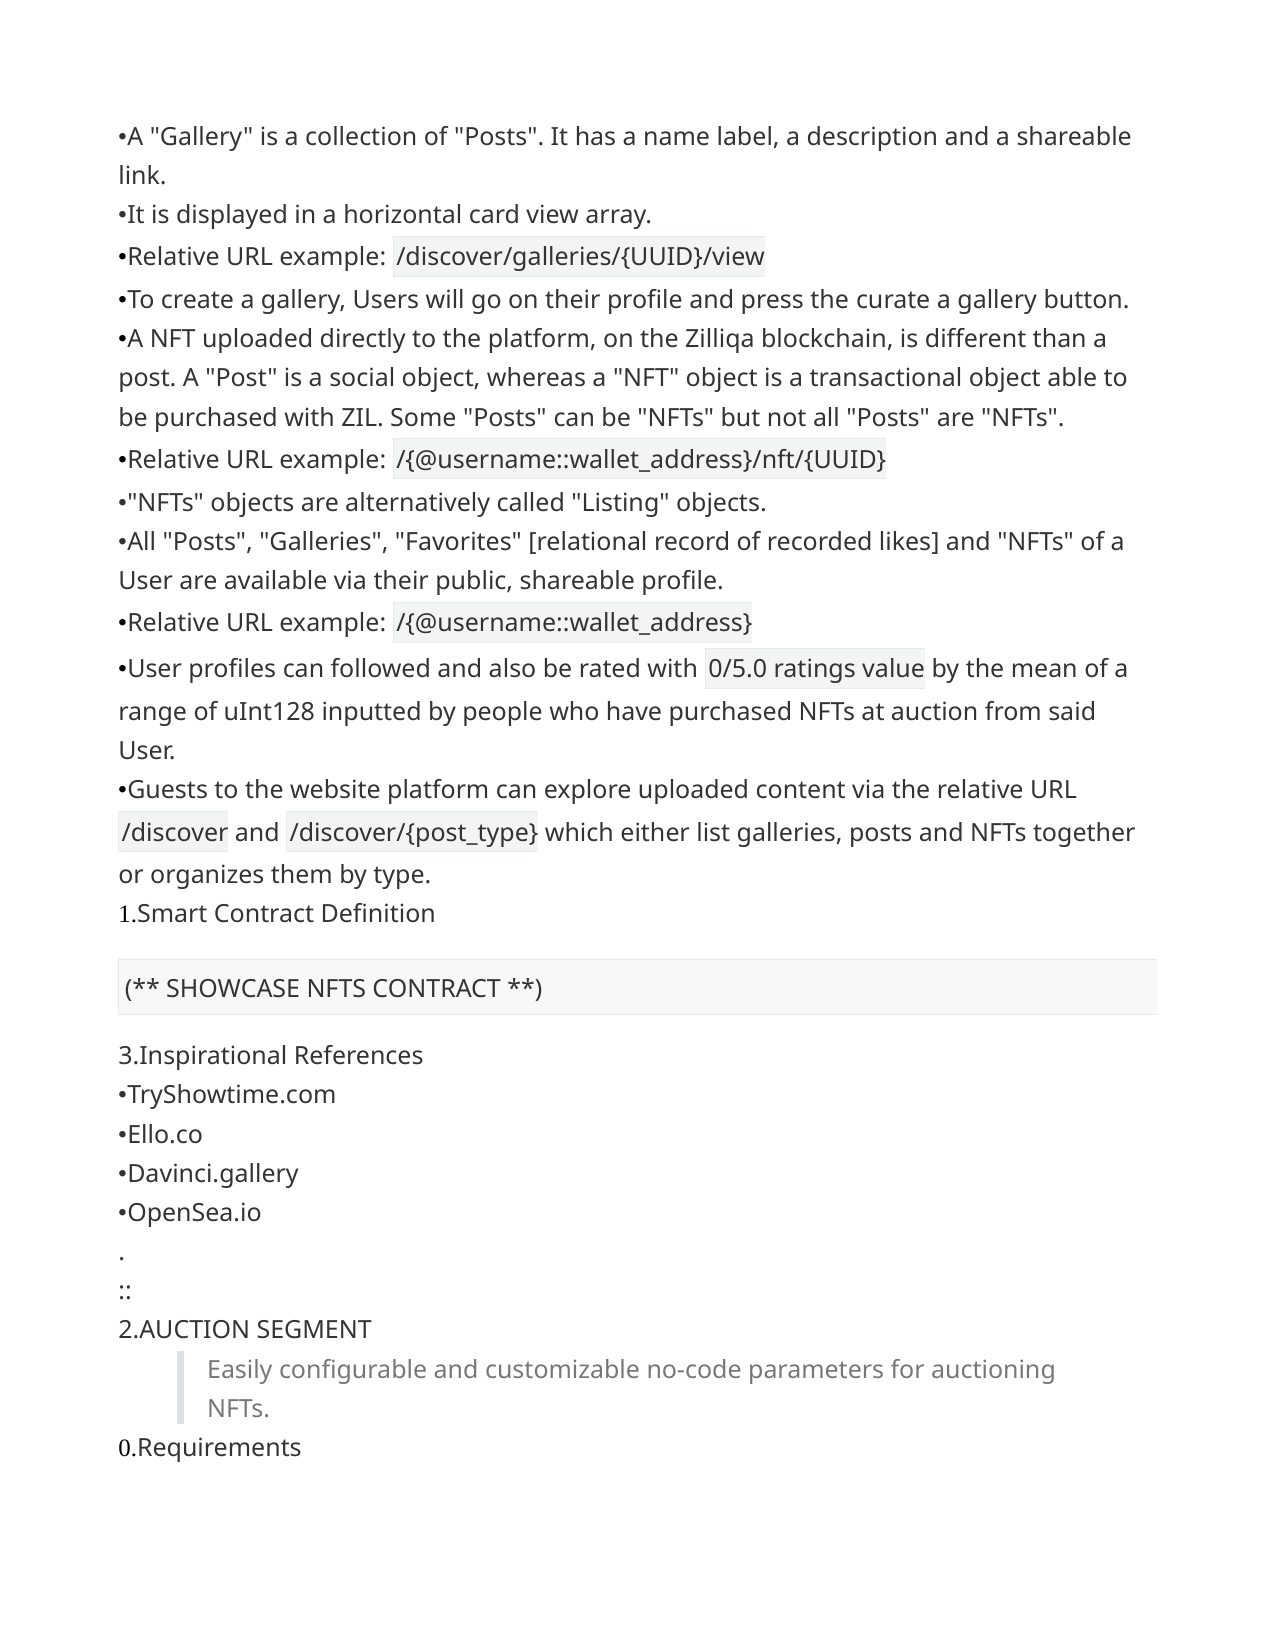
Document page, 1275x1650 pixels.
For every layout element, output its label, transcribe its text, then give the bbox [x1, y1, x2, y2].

list Inspirational References [118, 1038, 1157, 1072]
list Relative URL example: [118, 438, 393, 478]
list /discover/galleries/{UUID}/view [394, 236, 1157, 276]
list (** SHOWCASE NFTS CONTRACT **) [119, 960, 1157, 1014]
list All "Posts", "Galleries", "Favorites" [relational record of recorded likes] and "NFTs" of a User are available via their public, shareable profile. [118, 523, 1157, 597]
list TryShowtime.com [118, 1077, 1157, 1111]
list To create a gallery, Users will go on their profile and press the curate a gallery button. [118, 282, 1157, 316]
list A "Gallery" is a collection of "Posts". It has a name label, a description and a shareable link. [118, 118, 1157, 191]
list Davinci.gallery [118, 1156, 1157, 1189]
list Smart Contract Definition [118, 896, 1157, 930]
list :: [118, 1273, 1157, 1307]
list /{@username::wallet_address}/nft/{UUID} [394, 438, 1157, 478]
list . [118, 1234, 1157, 1268]
list Guests to the website platform can explore uploaded content via the relative URL /discover and /discover/{post_type} which either list galleries, posts and NFTs together or organizes them by type. [118, 771, 1157, 891]
list "NFTs" objects are alternatively called "Listing" objects. [118, 484, 1157, 518]
list Relative URL example: [118, 236, 393, 276]
list Relative URL example: [118, 602, 393, 642]
list /{@username::wallet_address} [394, 602, 1157, 642]
list It is displayed in a horizontal card view array. [118, 196, 1157, 231]
list A NFT uploaded directly to the platform, on the Zilliqa blockchain, is different than a post. A "Post" is a social object, whereas a "NFT" object is a transactional object able to be purchased with ZIL. Some "Posts" can be "NFTs" but not all "Posts" are "NFTs". [118, 321, 1157, 433]
list AUCTION SEGMENT [118, 1312, 1157, 1346]
list User profiles can followed and also be rated with 0/5.0 ratings value by the mean of a range of uInt128 inputted by people who have purchased NFTs at auction from said User. [118, 648, 1157, 766]
list Easily configurable and customizable no-code parameters for auctioning NFTs. [184, 1351, 1098, 1424]
list Requirements [118, 1430, 1157, 1464]
list Ello.co [118, 1116, 1157, 1150]
list OpenSea.io [118, 1195, 1157, 1229]
